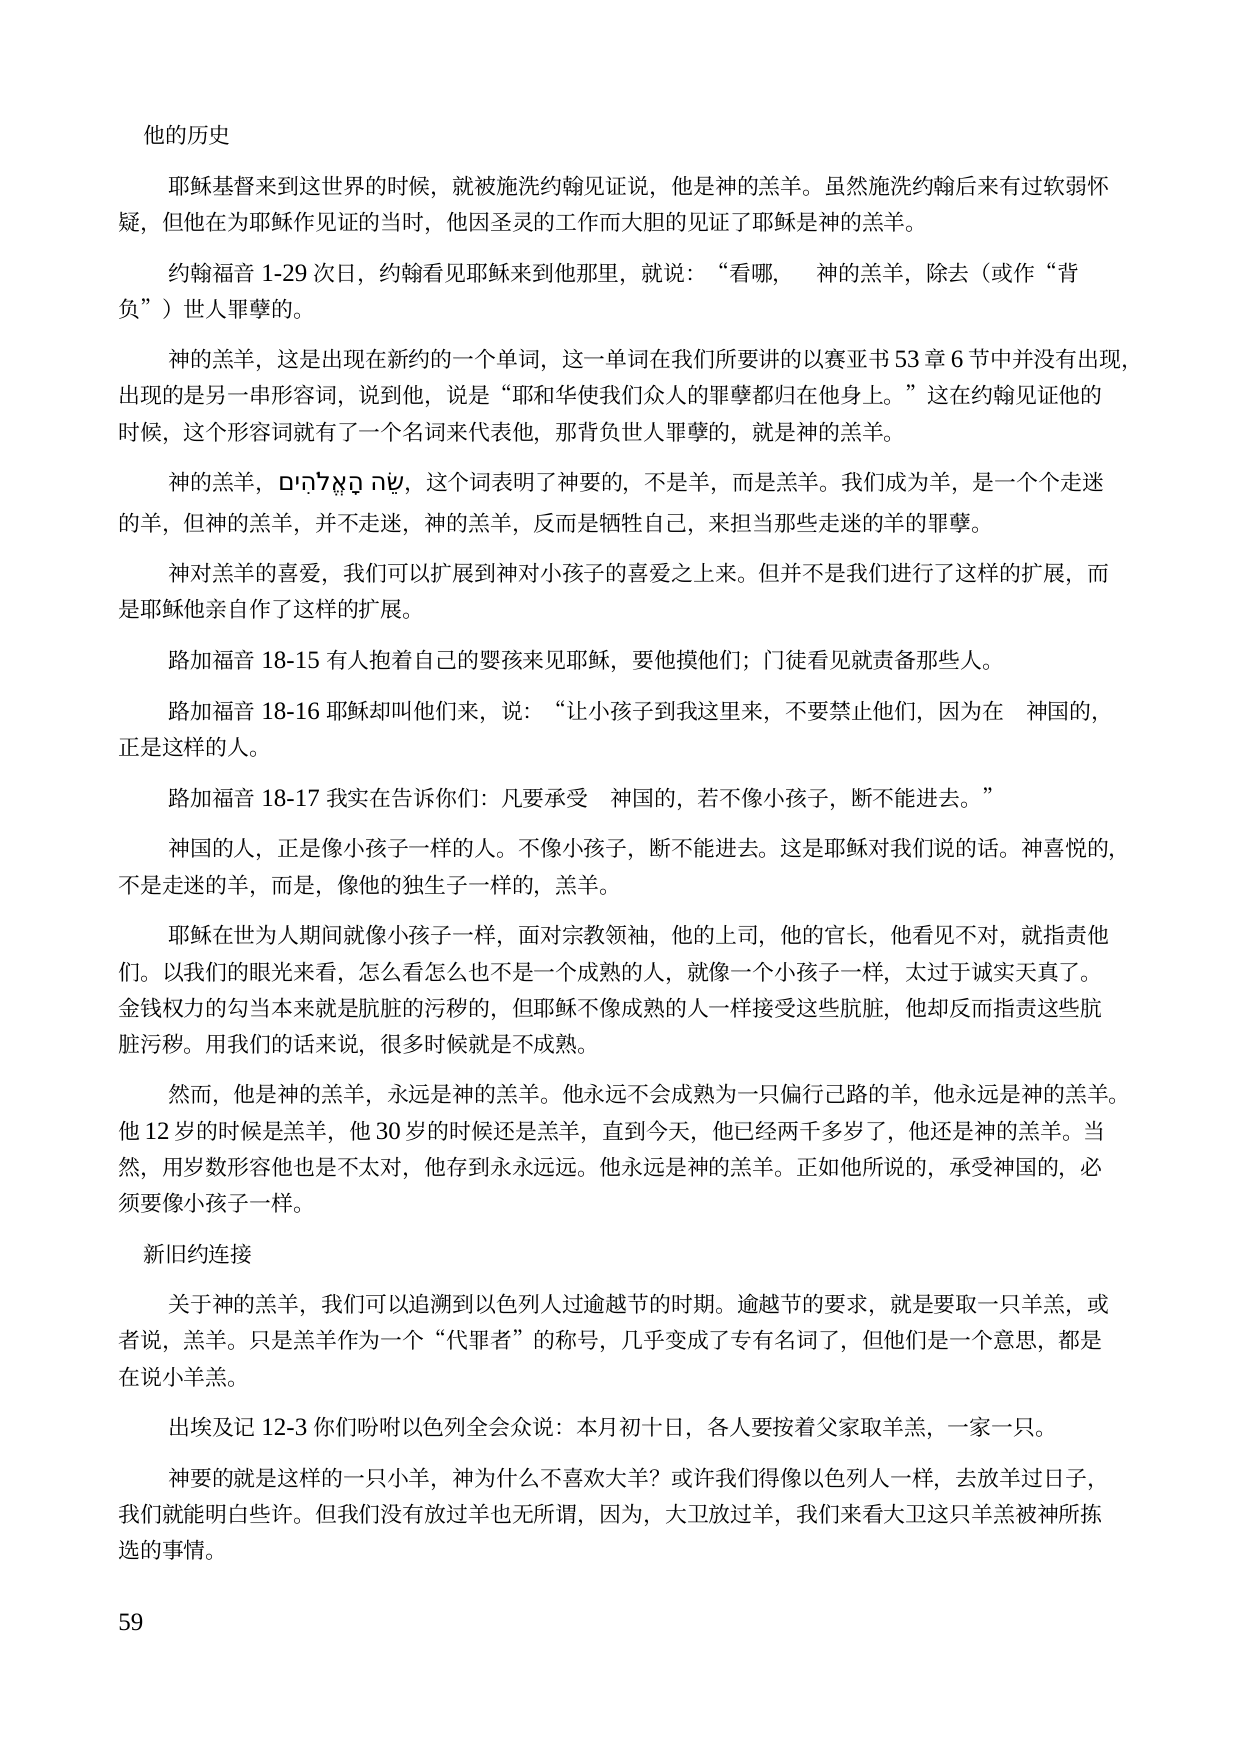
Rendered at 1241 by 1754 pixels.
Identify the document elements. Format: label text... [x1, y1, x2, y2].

text 约翰福音 1-29 次日，约翰看见耶稣来到他那里，就说：“看哪， 神的羔羊，除去（或作“背负”）世人罪孽的。 [118, 256, 1122, 323]
text 神国的人，正是像小孩子一样的人。不像小孩子，断不能进去。这是耶稣对我们说的话。神喜悦的，不是走迷的羊，而是，像他的独生子一样的，羔羊。 [118, 832, 1122, 899]
text 神的羔羊，这是出现在新约的一个单词，这一单词在我们所要讲的以赛亚书53章6节中并没有出现，出现的是另一串形容词，说到他，说是“耶和华使我们众人的罪孽都归在他身上。”这在约翰见证他的时候，这个形容词就有了一个名词来代表他，那背负世人罪孽的，就是神的羔羊。 [118, 343, 1122, 446]
text 神要的就是这样的一只小羊，神为什么不喜欢大羊？或许我们得像以色列人一样，去放羊过日子，我们就能明白些许。但我们没有放过羊也无所谓，因为，大卫放过羊，我们来看大卫这只羊羔被神所拣选的事情。 [118, 1461, 1122, 1565]
text 新旧约连接 [118, 1237, 1122, 1268]
text 路加福音 18-16 耶稣却叫他们来，说：“让小孩子到我这里来，不要禁止他们，因为在 神国的，正是这样的人。 [118, 694, 1122, 762]
text 耶稣在世为人期间就像小孩子一样，面对宗教领袖，他的上司，他的官长，他看见不对，就指责他们。以我们的眼光来看，怎么看怎么也不是一个成熟的人，就像一个小孩子一样，太过于诚实天真了。金钱权力的勾当本来就是肮脏的污秽的，但耶稣不像成熟的人一样接受这些肮脏，他却反而指责这些肮脏污秽。用我们的话来说，很多时候就是不成熟。 [118, 918, 1122, 1058]
text 神对羔羊的喜爱，我们可以扩展到神对小孩子的喜爱之上来。但并不是我们进行了这样的扩展，而是耶稣他亲自作了这样的扩展。 [118, 556, 1122, 624]
text 关于神的羔羊，我们可以追溯到以色列人过逾越节的时期。逾越节的要求，就是要取一只羊羔，或者说，羔羊。只是羔羊作为一个“代罪者”的称号，几乎变成了专有名词了，但他们是一个意思，都是在说小羊羔。 [118, 1288, 1122, 1391]
text 他的历史 [118, 118, 1122, 149]
text 路加福音 18-15 有人抱着自己的婴孩来见耶稣，要他摸他们；门徒看见就责备那些人。 [118, 643, 1122, 675]
text 神的羔羊，שֵׂה הָאֱלֹהִים，这个词表明了神要的，不是羊，而是羔羊。我们成为羊，是一个个走迷的羊，但神的羔羊，并不走迷，神的羔羊，反而是牺牲自己，来担当那些走迷的羊的罪孽。 [118, 466, 1122, 537]
text 然而，他是神的羔羊，永远是神的羔羊。他永远不会成熟为一只偏行己路的羊，他永远是神的羔羊。他12岁的时候是羔羊，他30岁的时候还是羔羊，直到今天，他已经两千多岁了，他还是神的羔羊。当然，用岁数形容他也是不太对，他存到永永远远。他永远是神的羔羊。正如他所说的，承受神国的，必须要像小孩子一样。 [118, 1078, 1122, 1218]
text 路加福音 18-17 我实在告诉你们：凡要承受 神国的，若不像小孩子，断不能进去。” [118, 781, 1122, 812]
text 出埃及记 12-3 你们吩咐以色列全会众说：本月初十日，各人要按着父家取羊羔，一家一只。 [118, 1411, 1122, 1442]
text 耶稣基督来到这世界的时候，就被施洗约翰见证说，他是神的羔羊。虽然施洗约翰后来有过软弱怀疑，但他在为耶稣作见证的当时，他因圣灵的工作而大胆的见证了耶稣是神的羔羊。 [118, 169, 1122, 236]
